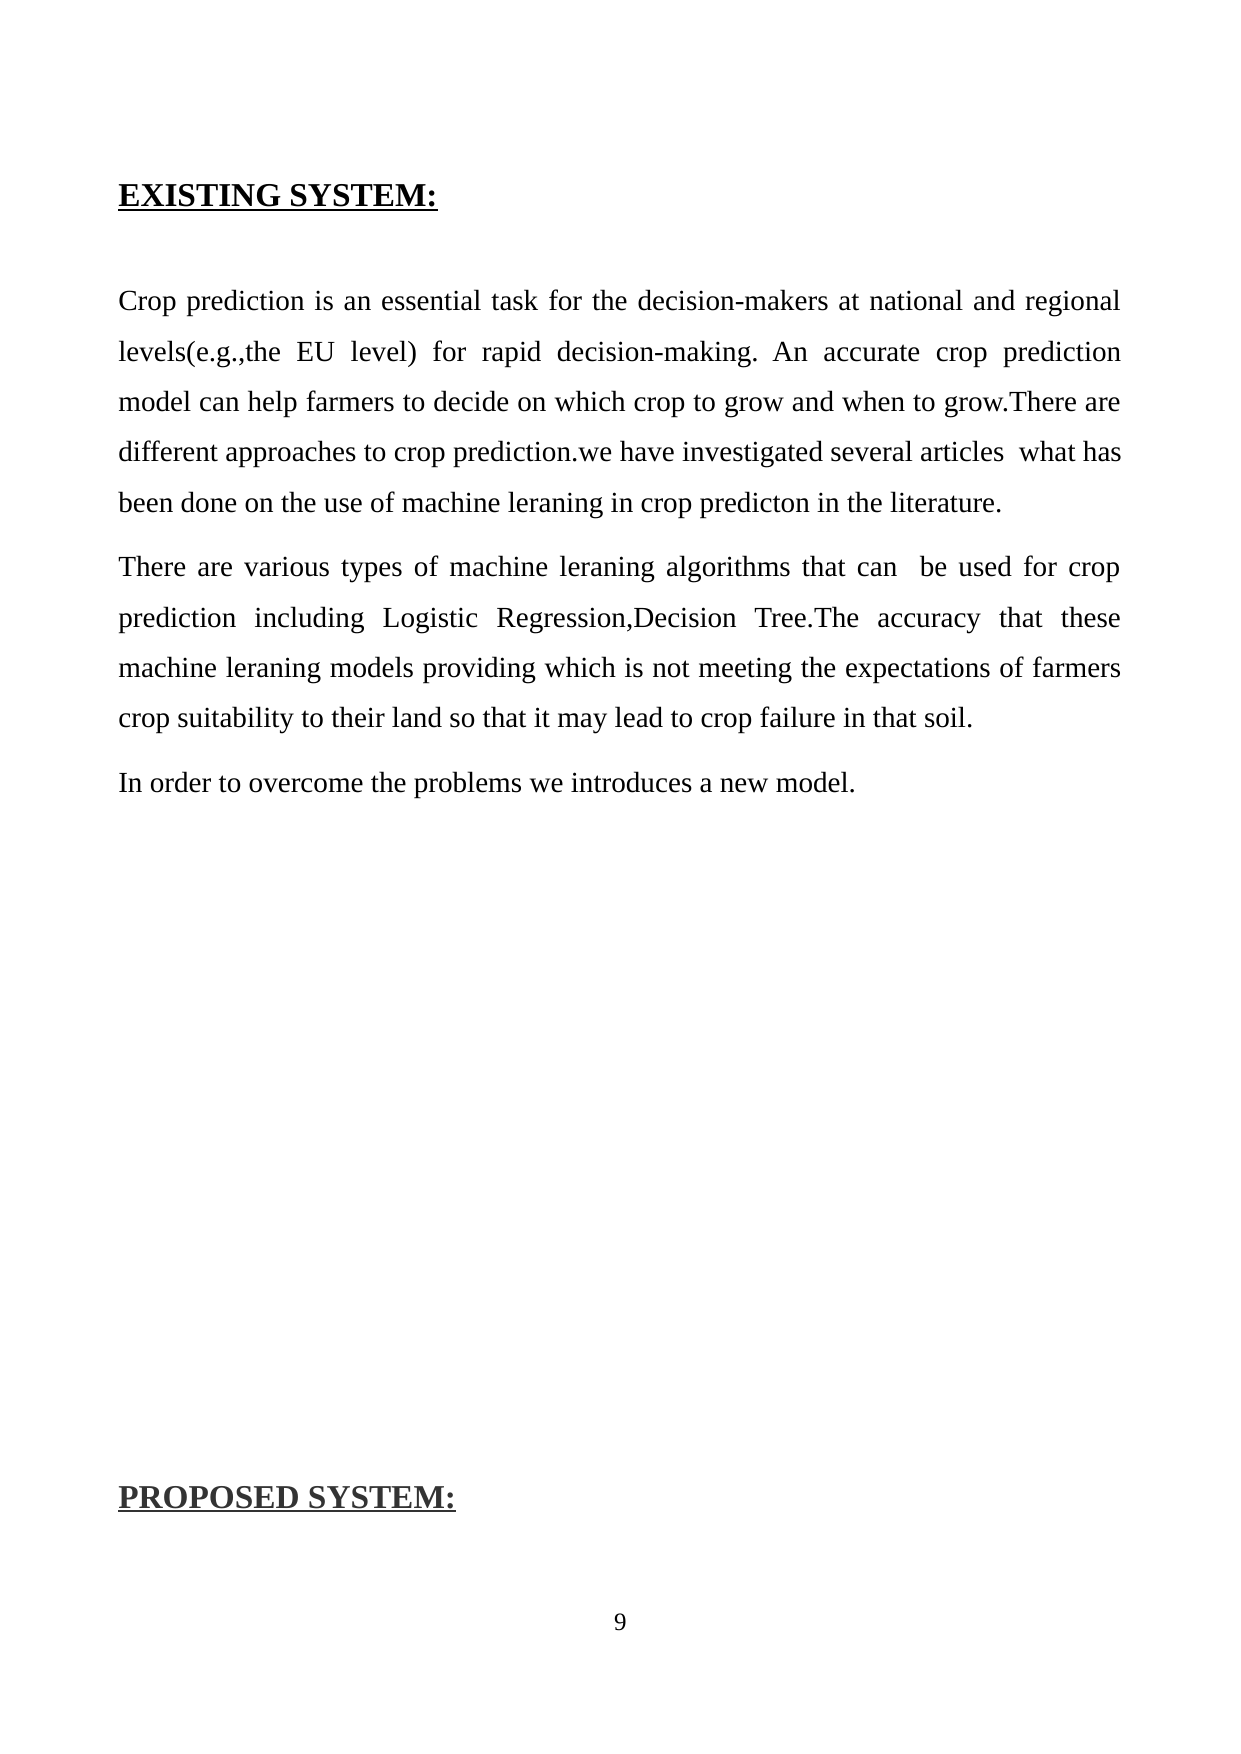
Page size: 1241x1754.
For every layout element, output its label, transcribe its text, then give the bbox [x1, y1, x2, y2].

text PROPOSED SYSTEM: [118, 1477, 1122, 1516]
text In order to overcome the problems we introduces a new model. [118, 765, 1122, 799]
text There are various types of machine leraning algorithms that can be used for crop prediction including Logistic Regression,Decision Tree.The accuracy that these machine leraning models providing which is not meeting the expectations of farmers crop suitability to their land so that it may lead to crop failure in that soil. [118, 549, 1122, 734]
text Crop prediction is an essential task for the decision-makers at national and regional levels(e.g.,the EU level) for rapid decision-making. An accurate crop prediction model can help farmers to decide on which crop to grow and when to grow.There are different approaches to crop prediction.we have investigated several articles what has been done on the use of machine leraning in crop predicton in the literature. [118, 283, 1122, 518]
text EXISTING SYSTEM: [118, 176, 1122, 214]
